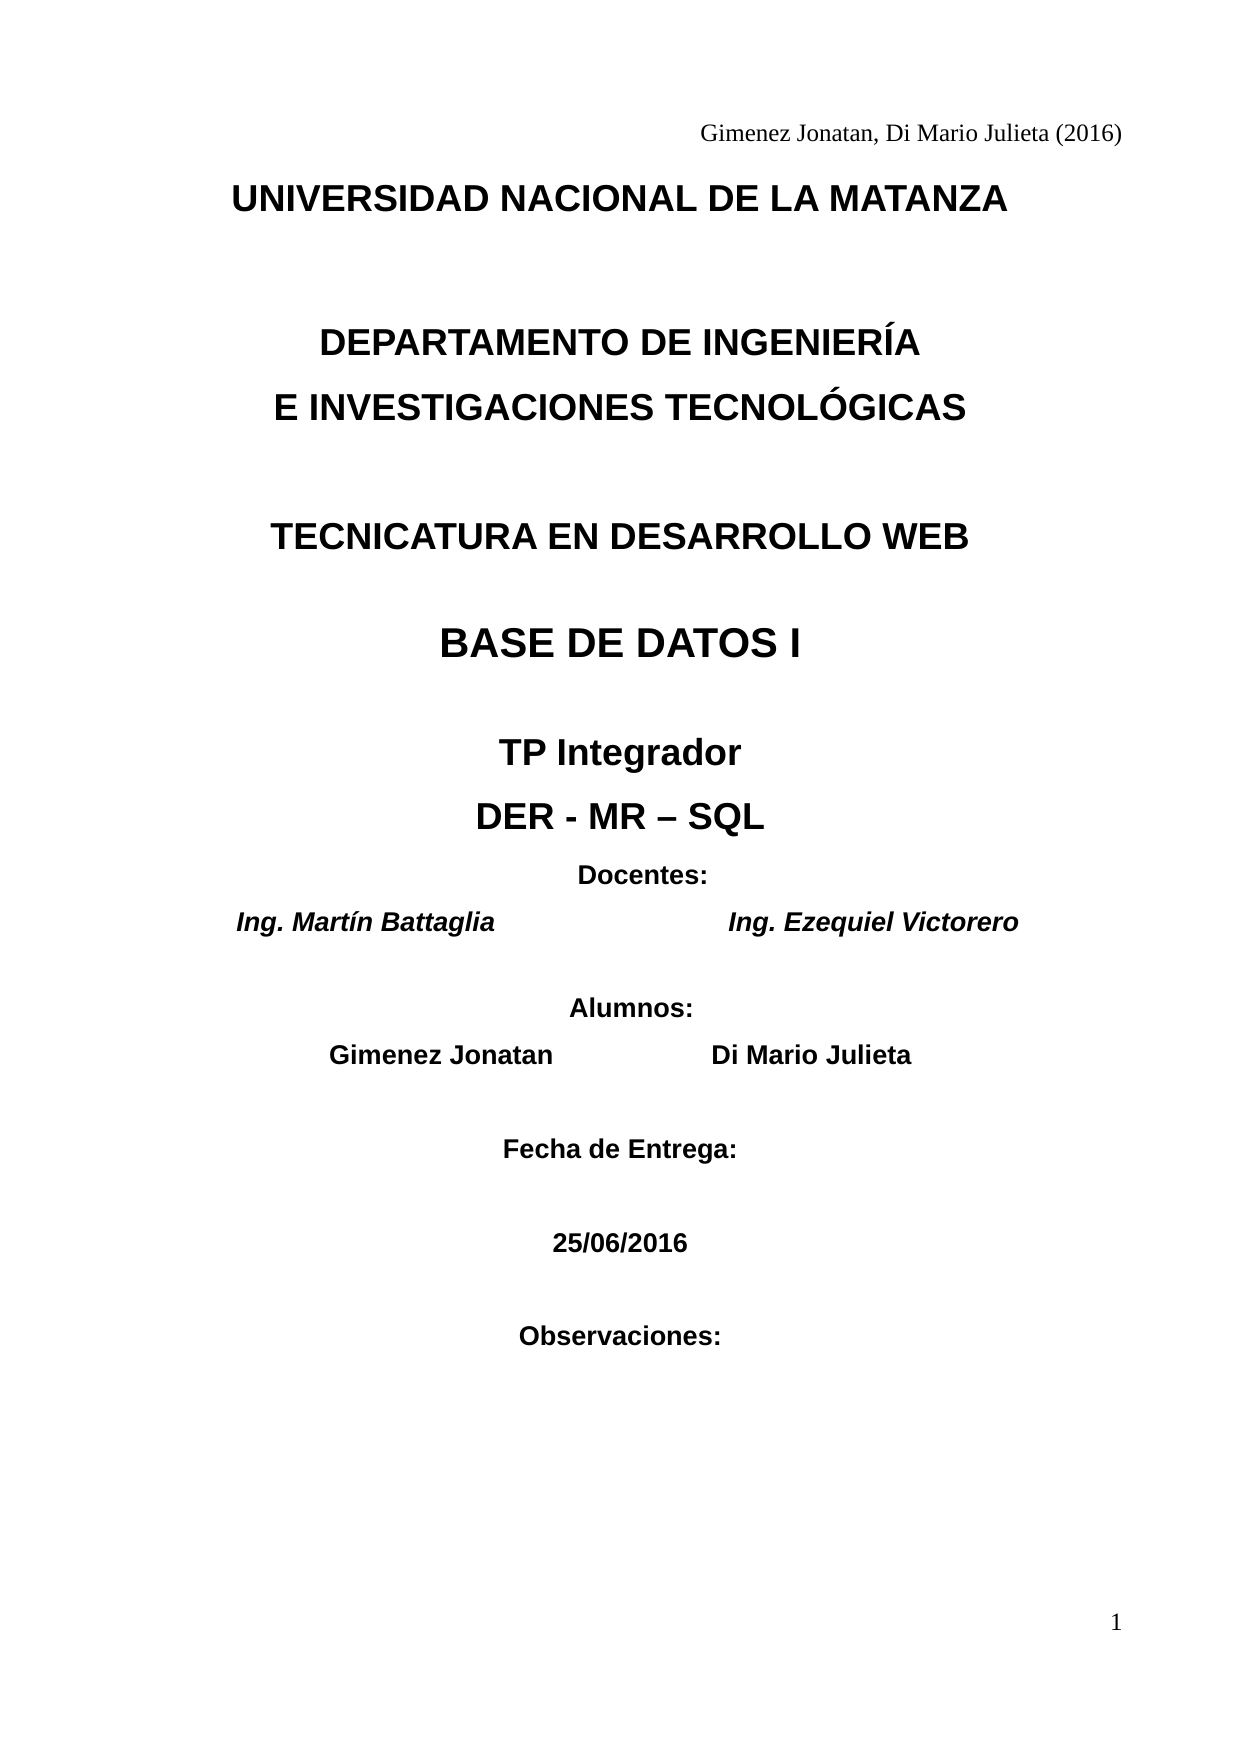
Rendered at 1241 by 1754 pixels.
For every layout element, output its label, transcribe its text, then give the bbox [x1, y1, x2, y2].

text Docentes: [118, 859, 1122, 890]
text BASE DE DATOS I [118, 618, 1122, 666]
text Alumnos: [118, 992, 1122, 1023]
text E INVESTIGACIONES TECNOLÓGICAS [118, 385, 1122, 428]
text DEPARTAMENTO DE INGENIERÍA [118, 320, 1122, 363]
text Gimenez Jonatan Di Mario Julieta [118, 1039, 1122, 1070]
text DER - MR – SQL [118, 794, 1122, 837]
text TP Integrador [118, 730, 1122, 773]
text TECNICATURA EN DESARROLLO WEB [118, 514, 1122, 557]
text Ing. Martín Battaglia Ing. Ezequiel Victorero [118, 906, 1122, 937]
text Observaciones: [118, 1320, 1122, 1352]
text 25/06/2016 [118, 1227, 1122, 1258]
text Fecha de Entrega: [118, 1133, 1122, 1164]
text UNIVERSIDAD NACIONAL DE LA MATANZA [118, 176, 1122, 219]
